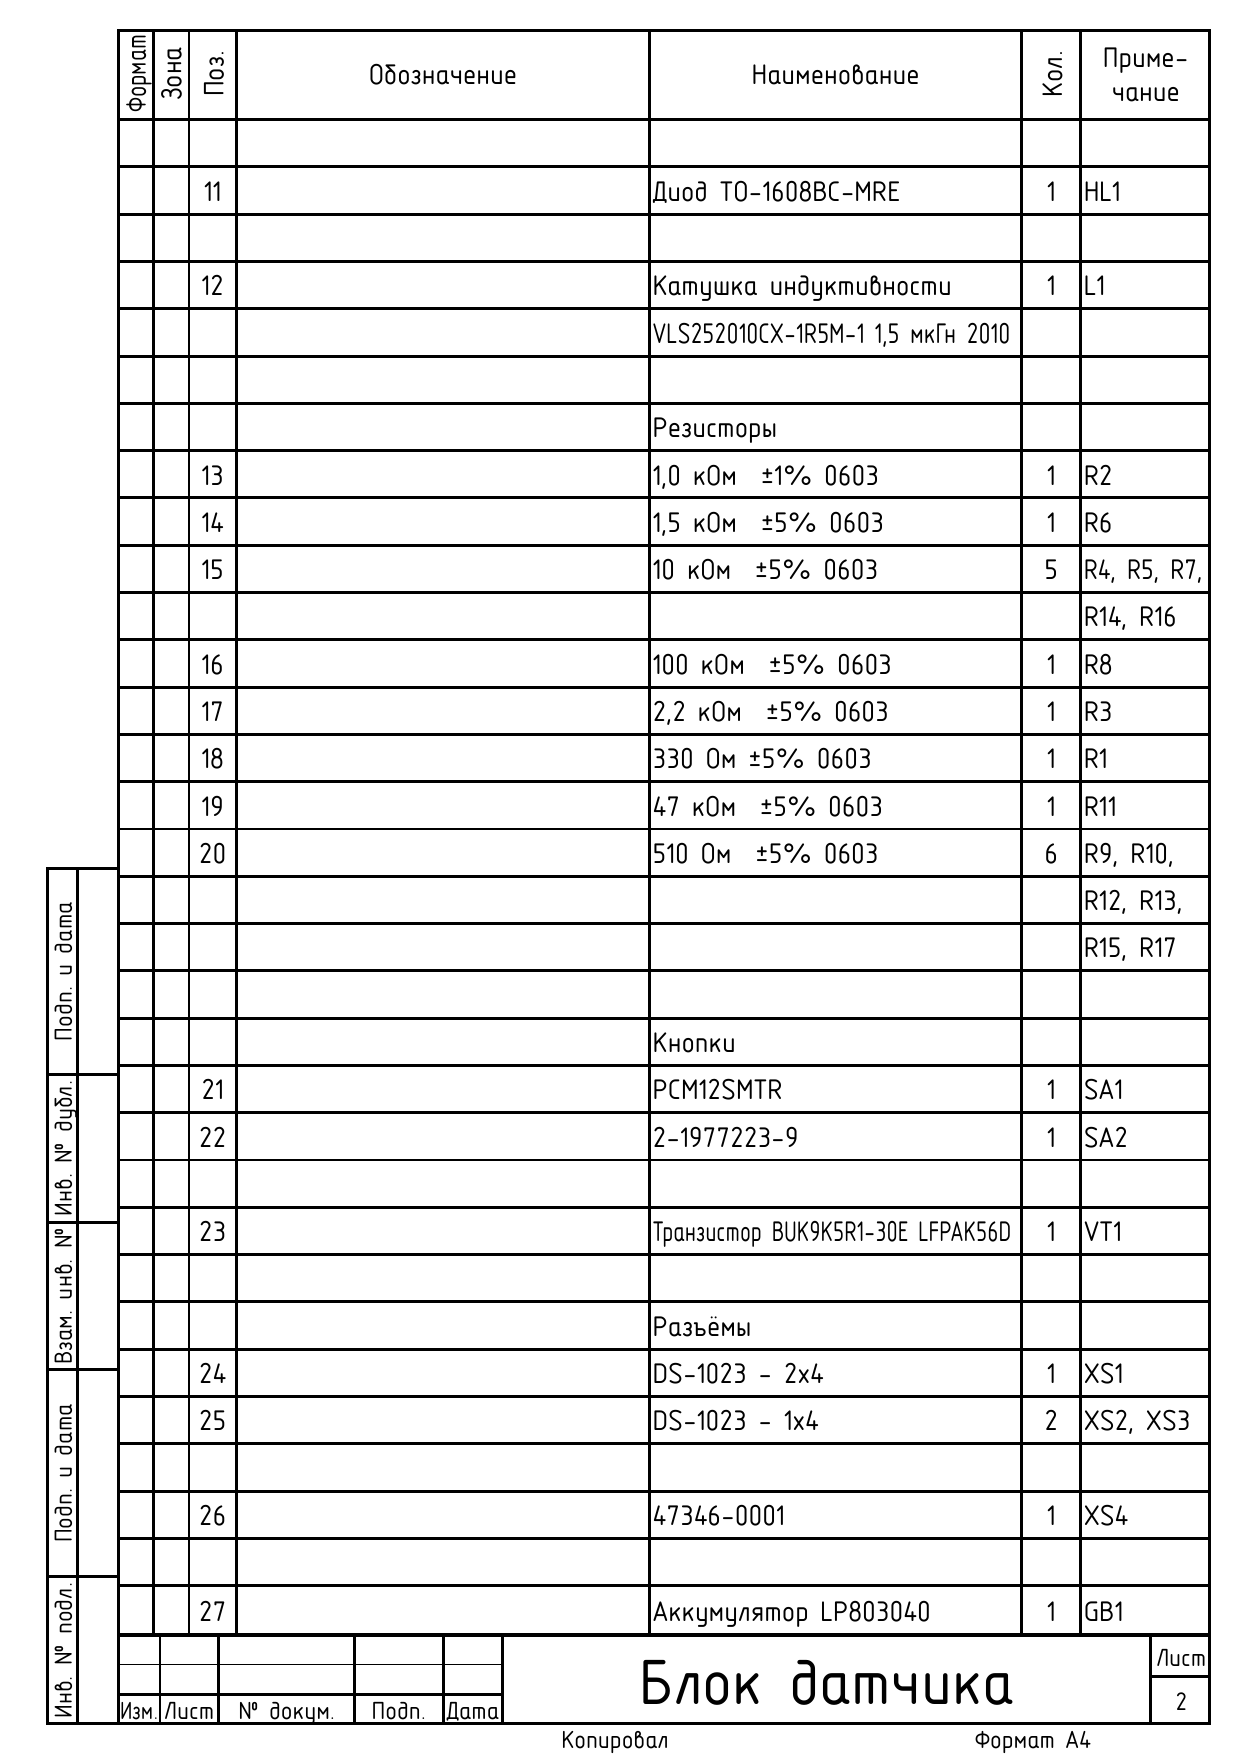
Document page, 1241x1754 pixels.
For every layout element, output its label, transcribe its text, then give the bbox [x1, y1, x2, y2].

table_cell Кнопки [651, 1020, 1020, 1064]
table_cell [1082, 216, 1211, 260]
table_header Формат [118, 30, 152, 118]
table_cell [155, 405, 188, 449]
table_cell [118, 358, 152, 402]
table_cell 1 [1023, 1351, 1079, 1395]
table_cell [190, 1303, 235, 1348]
table_cell [238, 121, 648, 165]
table_cell [238, 405, 648, 449]
table_cell [118, 121, 152, 165]
table_cell [238, 1020, 648, 1064]
table_cell [238, 1114, 648, 1158]
table_cell 1 [1023, 783, 1079, 827]
table_cell [155, 641, 188, 686]
table_cell HL1 [1082, 168, 1211, 213]
table_cell [155, 310, 188, 354]
table_cell [155, 736, 188, 780]
table_cell XS1 [1082, 1351, 1211, 1395]
table_cell 1 [1023, 736, 1079, 780]
table_cell 19 [190, 783, 235, 827]
table_cell R9, R10, [1082, 830, 1211, 875]
table_cell [1082, 1161, 1211, 1206]
table_cell [155, 499, 188, 544]
table_cell DS-1023 - 1x4 [651, 1398, 1020, 1442]
table_cell [651, 878, 1020, 922]
table_cell L1 [1082, 263, 1211, 307]
table_cell [155, 358, 188, 402]
table_cell 2,2 кОм ±5% 0603 [651, 689, 1020, 733]
table_cell [155, 783, 188, 827]
table_header Кол. [1023, 30, 1079, 118]
table_cell 13 [190, 452, 235, 496]
table_cell [1082, 121, 1211, 165]
table_cell [238, 1398, 648, 1442]
table_header Зона [155, 30, 188, 118]
table_cell [1082, 310, 1211, 354]
table_cell 17 [190, 689, 235, 733]
table_cell R11 [1082, 783, 1211, 827]
table_cell XS4 [1082, 1493, 1211, 1537]
table_cell R15, R17 [1082, 925, 1211, 969]
table_cell 47 кОм ±5% 0603 [651, 783, 1020, 827]
table_cell R4, R5, R7, [1082, 547, 1211, 591]
table_cell 12 [190, 263, 235, 307]
table_cell [190, 878, 235, 922]
table_cell Диод TO-1608BC-MRE [651, 168, 1020, 213]
table_cell 100 кОм ±5% 0603 [651, 641, 1020, 686]
table_cell [1023, 216, 1079, 260]
table_cell [190, 1020, 235, 1064]
table_cell [1023, 1020, 1079, 1064]
table_cell [155, 972, 188, 1017]
table_cell [238, 1067, 648, 1111]
table_cell [651, 1445, 1020, 1489]
table_cell [1023, 1256, 1079, 1300]
table_cell [1082, 358, 1211, 402]
table_header Приме- чание [1082, 30, 1211, 118]
table_cell 1 [1023, 1067, 1079, 1111]
table_cell [155, 452, 188, 496]
table_cell [190, 1445, 235, 1489]
table_cell [119, 1303, 152, 1348]
table_cell SA1 [1082, 1067, 1211, 1111]
table_cell [118, 452, 152, 496]
table_cell 1 [1023, 1114, 1079, 1158]
table_cell [1023, 878, 1079, 922]
table_cell [1082, 1256, 1211, 1300]
table_cell 1 [1023, 168, 1079, 213]
table_cell [238, 216, 648, 260]
table_cell [238, 1540, 648, 1584]
table_cell 23 [190, 1209, 235, 1253]
table_cell VT1 [1082, 1209, 1211, 1253]
table_cell 11 [190, 168, 235, 213]
table_cell [119, 1351, 152, 1395]
table_cell [155, 1540, 188, 1584]
table_cell [118, 405, 152, 449]
table_cell [155, 594, 188, 638]
table_cell [651, 1540, 1020, 1584]
table_cell [1023, 1540, 1079, 1584]
table_cell [155, 1493, 188, 1537]
table_cell [190, 405, 235, 449]
table_cell [119, 925, 152, 969]
table_cell 27 [190, 1587, 235, 1633]
table_cell [238, 830, 648, 875]
table_cell 1 [1023, 641, 1079, 686]
table_cell [238, 783, 648, 827]
table_cell 14 [190, 499, 235, 544]
table_cell Разъёмы [651, 1303, 1020, 1348]
table_cell 10 кОм ±5% 0603 [651, 547, 1020, 591]
table_cell 16 [190, 641, 235, 686]
table_cell [155, 263, 188, 307]
table_cell [155, 1445, 188, 1489]
table_cell [1023, 972, 1079, 1017]
table_cell [119, 878, 152, 922]
table_cell [118, 641, 152, 686]
table_cell [190, 216, 235, 260]
table_cell [190, 121, 235, 165]
table_cell 1 [1023, 1493, 1079, 1537]
table_cell R3 [1082, 689, 1211, 733]
table_cell [238, 1445, 648, 1489]
table_cell [651, 972, 1020, 1017]
table_cell 1 [1023, 689, 1079, 733]
table_cell [238, 641, 648, 686]
table_cell [119, 1067, 152, 1111]
table_cell [119, 1587, 152, 1633]
table_cell [118, 547, 152, 591]
table_cell 6 [1023, 830, 1079, 875]
table_cell DS-1023 - 2x4 [651, 1351, 1020, 1395]
table_cell [155, 1351, 188, 1395]
table_cell [119, 1493, 152, 1537]
table_cell [1082, 405, 1211, 449]
table_cell [119, 972, 152, 1017]
table_cell [1023, 121, 1079, 165]
table_cell [651, 216, 1020, 260]
table_cell 24 [190, 1351, 235, 1395]
table_cell 22 [190, 1114, 235, 1158]
table_cell R12, R13, [1082, 878, 1211, 922]
table_cell 1 [1023, 452, 1079, 496]
table_cell [1023, 358, 1079, 402]
table_cell 20 [190, 830, 235, 875]
table_cell R2 [1082, 452, 1211, 496]
table_cell R14, R16 [1082, 594, 1211, 638]
table_cell [155, 1209, 188, 1253]
table_cell [155, 1398, 188, 1442]
table_cell [238, 972, 648, 1017]
table_cell Катушка индуктивности [651, 263, 1020, 307]
table_cell [238, 736, 648, 780]
table_cell [238, 1209, 648, 1253]
table_cell [651, 1256, 1020, 1300]
table_cell R6 [1082, 499, 1211, 544]
table_cell [155, 689, 188, 733]
table_cell [155, 168, 188, 213]
table_cell 330 Ом ±5% 0603 [651, 736, 1020, 780]
table_cell [238, 1493, 648, 1537]
table_cell [118, 216, 152, 260]
table_cell [651, 1161, 1020, 1206]
table_cell 47346-0001 [651, 1493, 1020, 1537]
table_cell [118, 499, 152, 544]
table_cell [238, 925, 648, 969]
table_cell [155, 1067, 188, 1111]
table_cell [118, 689, 152, 733]
table_cell R1 [1082, 736, 1211, 780]
table_cell 21 [190, 1067, 235, 1111]
table_cell [118, 594, 152, 638]
table_cell [155, 121, 188, 165]
table_cell [155, 1020, 188, 1064]
table_cell [238, 594, 648, 638]
table_cell [118, 263, 152, 307]
table_cell [119, 1256, 152, 1300]
table_cell Резисторы [651, 405, 1020, 449]
table_cell 2 [1023, 1398, 1079, 1442]
table_cell 1,0 кОм ±1% 0603 [651, 452, 1020, 496]
table_header Поз. [190, 30, 235, 118]
table_cell [155, 547, 188, 591]
table_cell [155, 216, 188, 260]
table_cell [118, 783, 152, 827]
table_cell [118, 830, 152, 875]
table_cell [238, 310, 648, 354]
table_cell XS2, XS3 [1082, 1398, 1211, 1442]
table_cell 1 [1023, 499, 1079, 544]
table_cell [651, 594, 1020, 638]
table_header Обозначение [238, 30, 648, 118]
table_cell [119, 1114, 152, 1158]
table_cell [238, 358, 648, 402]
table_cell [1023, 1303, 1079, 1348]
table_cell [651, 925, 1020, 969]
table_cell 1 [1023, 1587, 1079, 1633]
table_cell [238, 1256, 648, 1300]
table_cell [1023, 594, 1079, 638]
table_cell [155, 1256, 188, 1300]
table_cell [190, 972, 235, 1017]
table_cell VLS252010CX-1R5M-1 1,5 мкГн 2010 [651, 310, 1020, 354]
table_cell [118, 310, 152, 354]
table_cell [1082, 1303, 1211, 1348]
table_cell [155, 1161, 188, 1206]
table_cell [1023, 405, 1079, 449]
table_cell [155, 830, 188, 875]
table_cell [119, 1398, 152, 1442]
table_cell 2-1977223-9 [651, 1114, 1020, 1158]
table_cell PCM12SMTR [651, 1067, 1020, 1111]
table_cell 26 [190, 1493, 235, 1537]
table_cell [118, 168, 152, 213]
table_cell [190, 594, 235, 638]
table_cell [190, 1256, 235, 1300]
table_cell 1,5 кОм ±5% 0603 [651, 499, 1020, 544]
table_cell [155, 1303, 188, 1348]
table_cell [119, 1209, 152, 1253]
table_cell [238, 1351, 648, 1395]
table_cell [651, 358, 1020, 402]
table_cell [1082, 972, 1211, 1017]
table_cell [1082, 1020, 1211, 1064]
table_cell [119, 1445, 152, 1489]
table_cell 15 [190, 547, 235, 591]
table_cell [1023, 310, 1079, 354]
table_cell [238, 263, 648, 307]
table_cell [238, 499, 648, 544]
table_cell [119, 1161, 152, 1206]
table_cell [1023, 1161, 1079, 1206]
table_cell 25 [190, 1398, 235, 1442]
table_cell [119, 1020, 152, 1064]
table_cell SA2 [1082, 1114, 1211, 1158]
table_cell [190, 1161, 235, 1206]
table_cell [155, 1587, 188, 1633]
table_cell [190, 1540, 235, 1584]
table_cell [238, 878, 648, 922]
table_cell [155, 1114, 188, 1158]
table_cell Аккумулятор LP803040 [651, 1587, 1020, 1633]
table_cell [190, 358, 235, 402]
table_cell [1082, 1540, 1211, 1584]
table_cell 5 [1023, 547, 1079, 591]
table_cell [651, 121, 1020, 165]
table_cell [118, 736, 152, 780]
table_cell [238, 168, 648, 213]
table_cell [238, 1161, 648, 1206]
table_cell 1 [1023, 263, 1079, 307]
table_cell 18 [190, 736, 235, 780]
table_cell [190, 310, 235, 354]
table_cell [238, 689, 648, 733]
table_cell GB1 [1082, 1587, 1211, 1633]
table_header Наименование [651, 30, 1020, 118]
table_cell Транзистор BUK9K5R1-30E LFPAK56D [651, 1209, 1020, 1253]
table_cell [1082, 1445, 1211, 1489]
table_cell [1023, 1445, 1079, 1489]
table_cell [238, 452, 648, 496]
table_cell 1 [1023, 1209, 1079, 1253]
table_cell [238, 1303, 648, 1348]
table_cell [238, 1587, 648, 1633]
table_cell [238, 547, 648, 591]
table_cell [1023, 925, 1079, 969]
table_cell R8 [1082, 641, 1211, 686]
table_cell [155, 878, 188, 922]
table_cell [119, 1540, 152, 1584]
table_cell 510 Ом ±5% 0603 [651, 830, 1020, 875]
table_cell [155, 925, 188, 969]
table_cell [190, 925, 235, 969]
